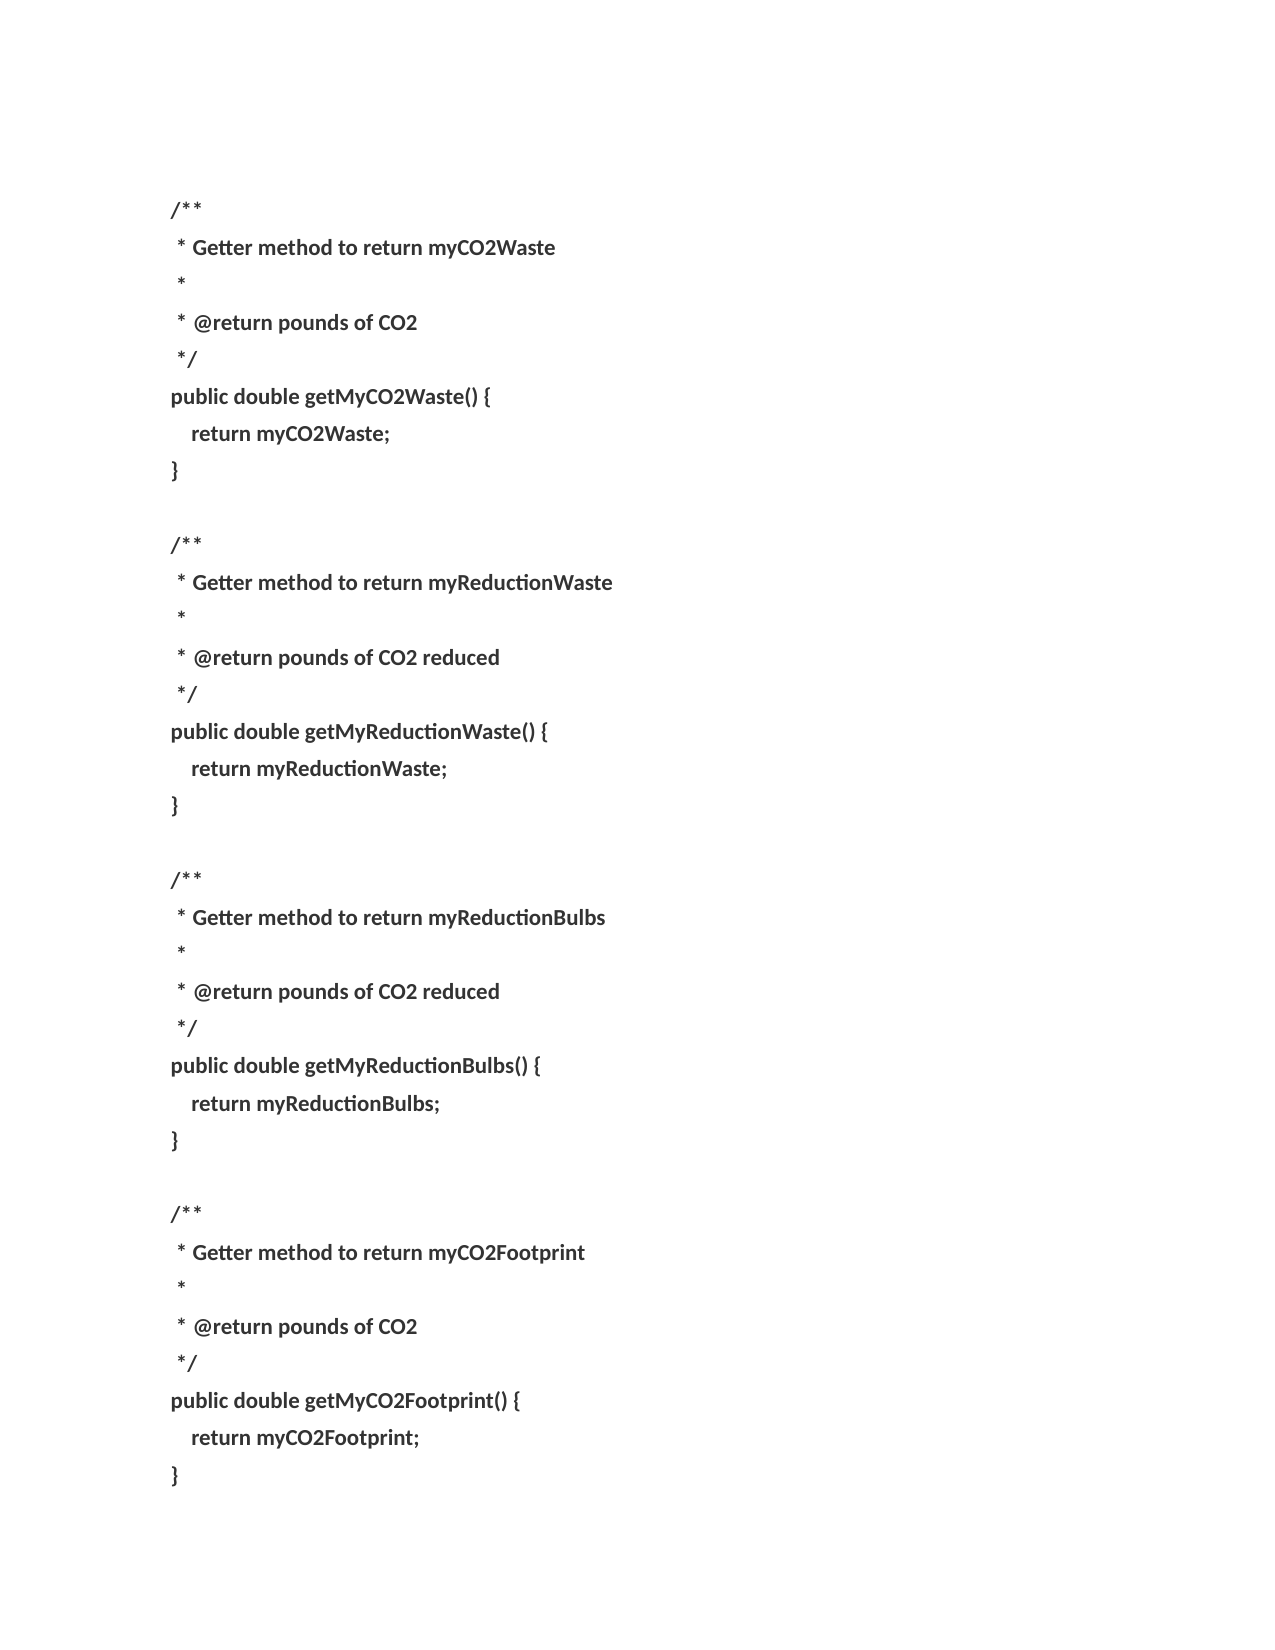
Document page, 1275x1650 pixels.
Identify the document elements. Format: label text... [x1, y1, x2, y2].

text /** [150, 522, 1125, 559]
text */ [150, 671, 1125, 708]
text * Getter method to return myReductionBulbs [150, 894, 1125, 931]
text */ [150, 1340, 1125, 1377]
text return myCO2Waste; [150, 410, 1125, 447]
text /** [150, 187, 1125, 224]
text * Getter method to return myCO2Footprint [150, 1228, 1125, 1266]
text * @return pounds of CO2 reduced [150, 968, 1125, 1005]
text * @return pounds of CO2 [150, 1303, 1125, 1340]
text } [150, 447, 1125, 485]
text return myReductionWaste; [150, 745, 1125, 782]
text * Getter method to return myReductionWaste [150, 559, 1125, 596]
text /** [150, 1191, 1125, 1228]
text } [150, 782, 1125, 819]
text * [150, 596, 1125, 633]
text * @return pounds of CO2 [150, 299, 1125, 336]
text return myReductionBulbs; [150, 1080, 1125, 1117]
text public double getMyReductionBulbs() { [150, 1042, 1125, 1080]
text return myCO2Footprint; [150, 1414, 1125, 1452]
text /** [150, 857, 1125, 894]
text } [150, 1117, 1125, 1154]
text */ [150, 1005, 1125, 1042]
text */ [150, 336, 1125, 373]
text public double getMyReductionWaste() { [150, 708, 1125, 745]
text * [150, 1266, 1125, 1303]
text } [150, 1452, 1125, 1489]
text public double getMyCO2Footprint() { [150, 1377, 1125, 1414]
text * [150, 931, 1125, 968]
text public double getMyCO2Waste() { [150, 373, 1125, 410]
text * [150, 262, 1125, 299]
text * @return pounds of CO2 reduced [150, 633, 1125, 671]
text * Getter method to return myCO2Waste [150, 224, 1125, 262]
